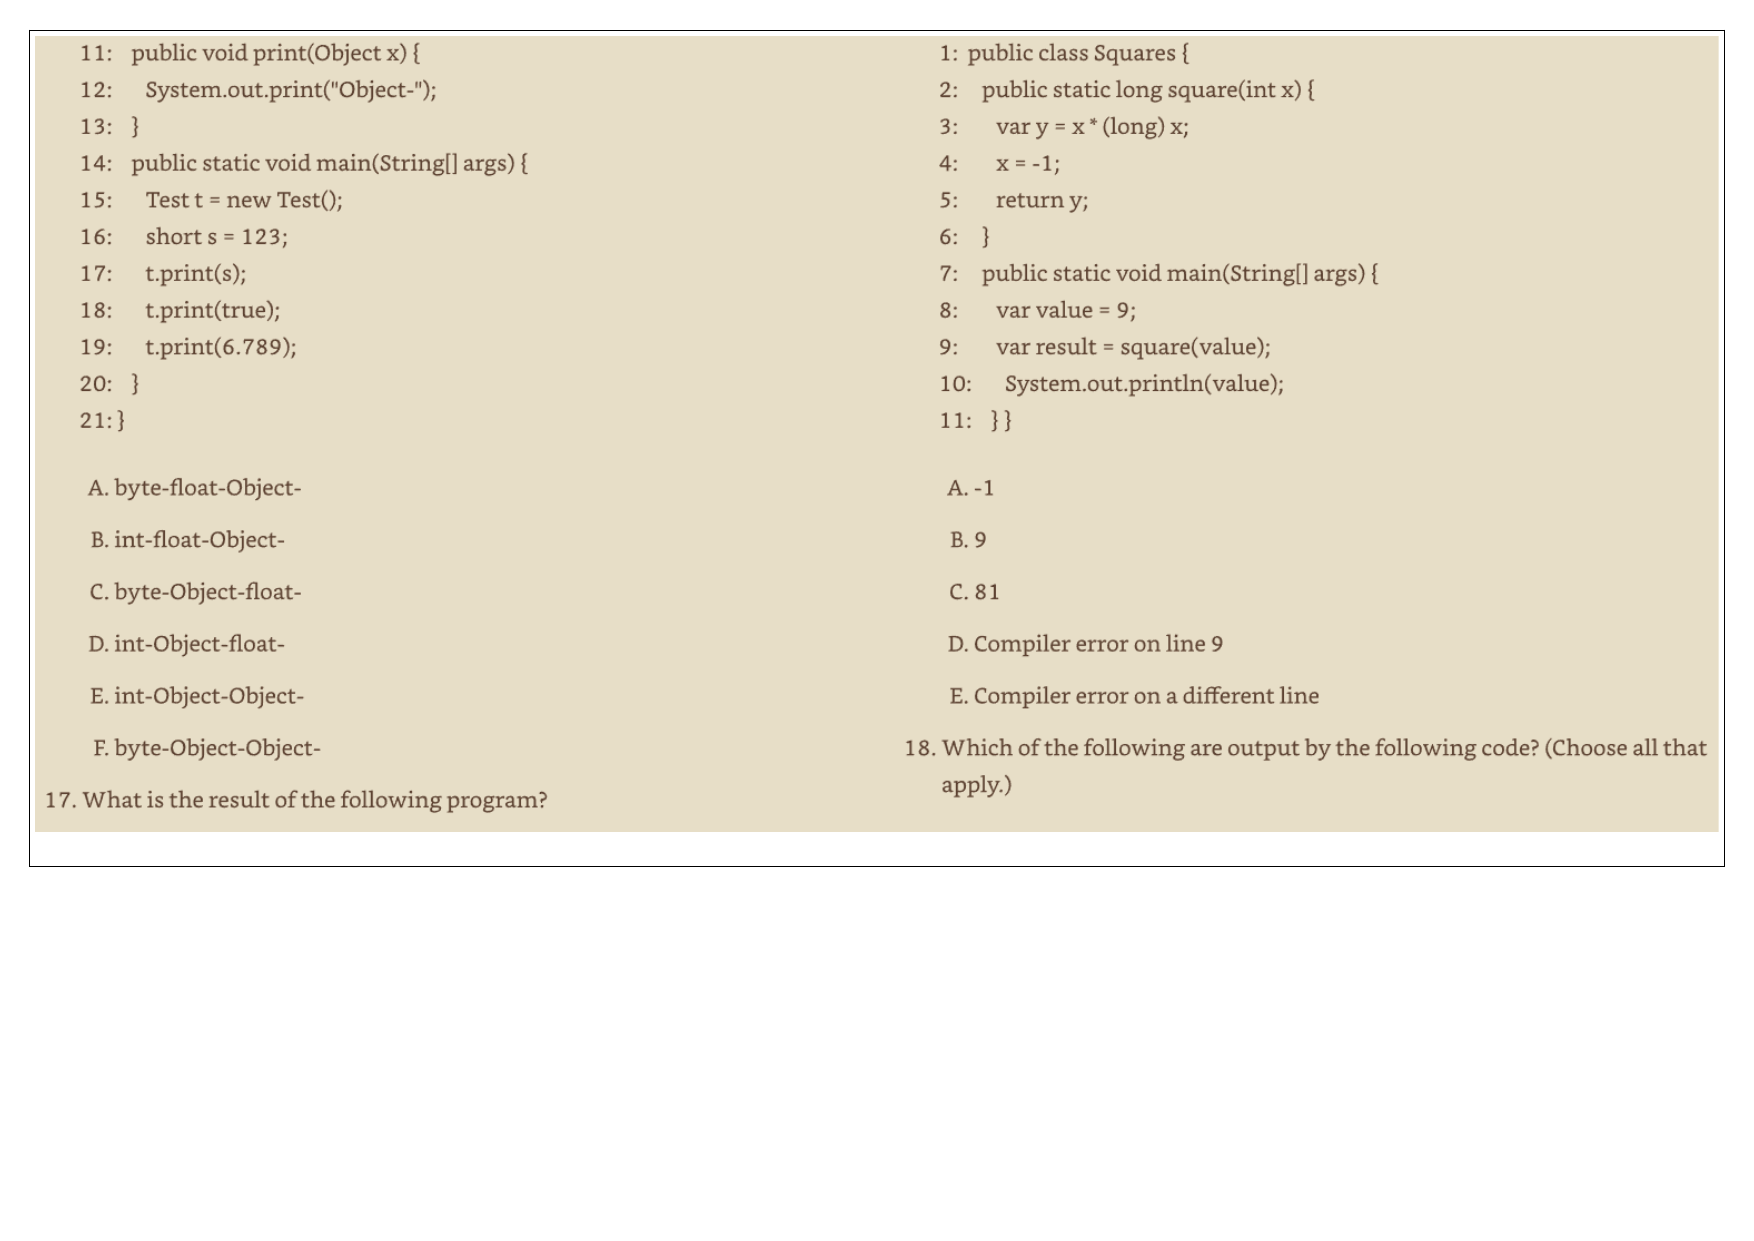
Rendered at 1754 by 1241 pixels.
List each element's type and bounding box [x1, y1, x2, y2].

table_cell [30, 31, 1724, 866]
picture [35, 36, 1719, 832]
